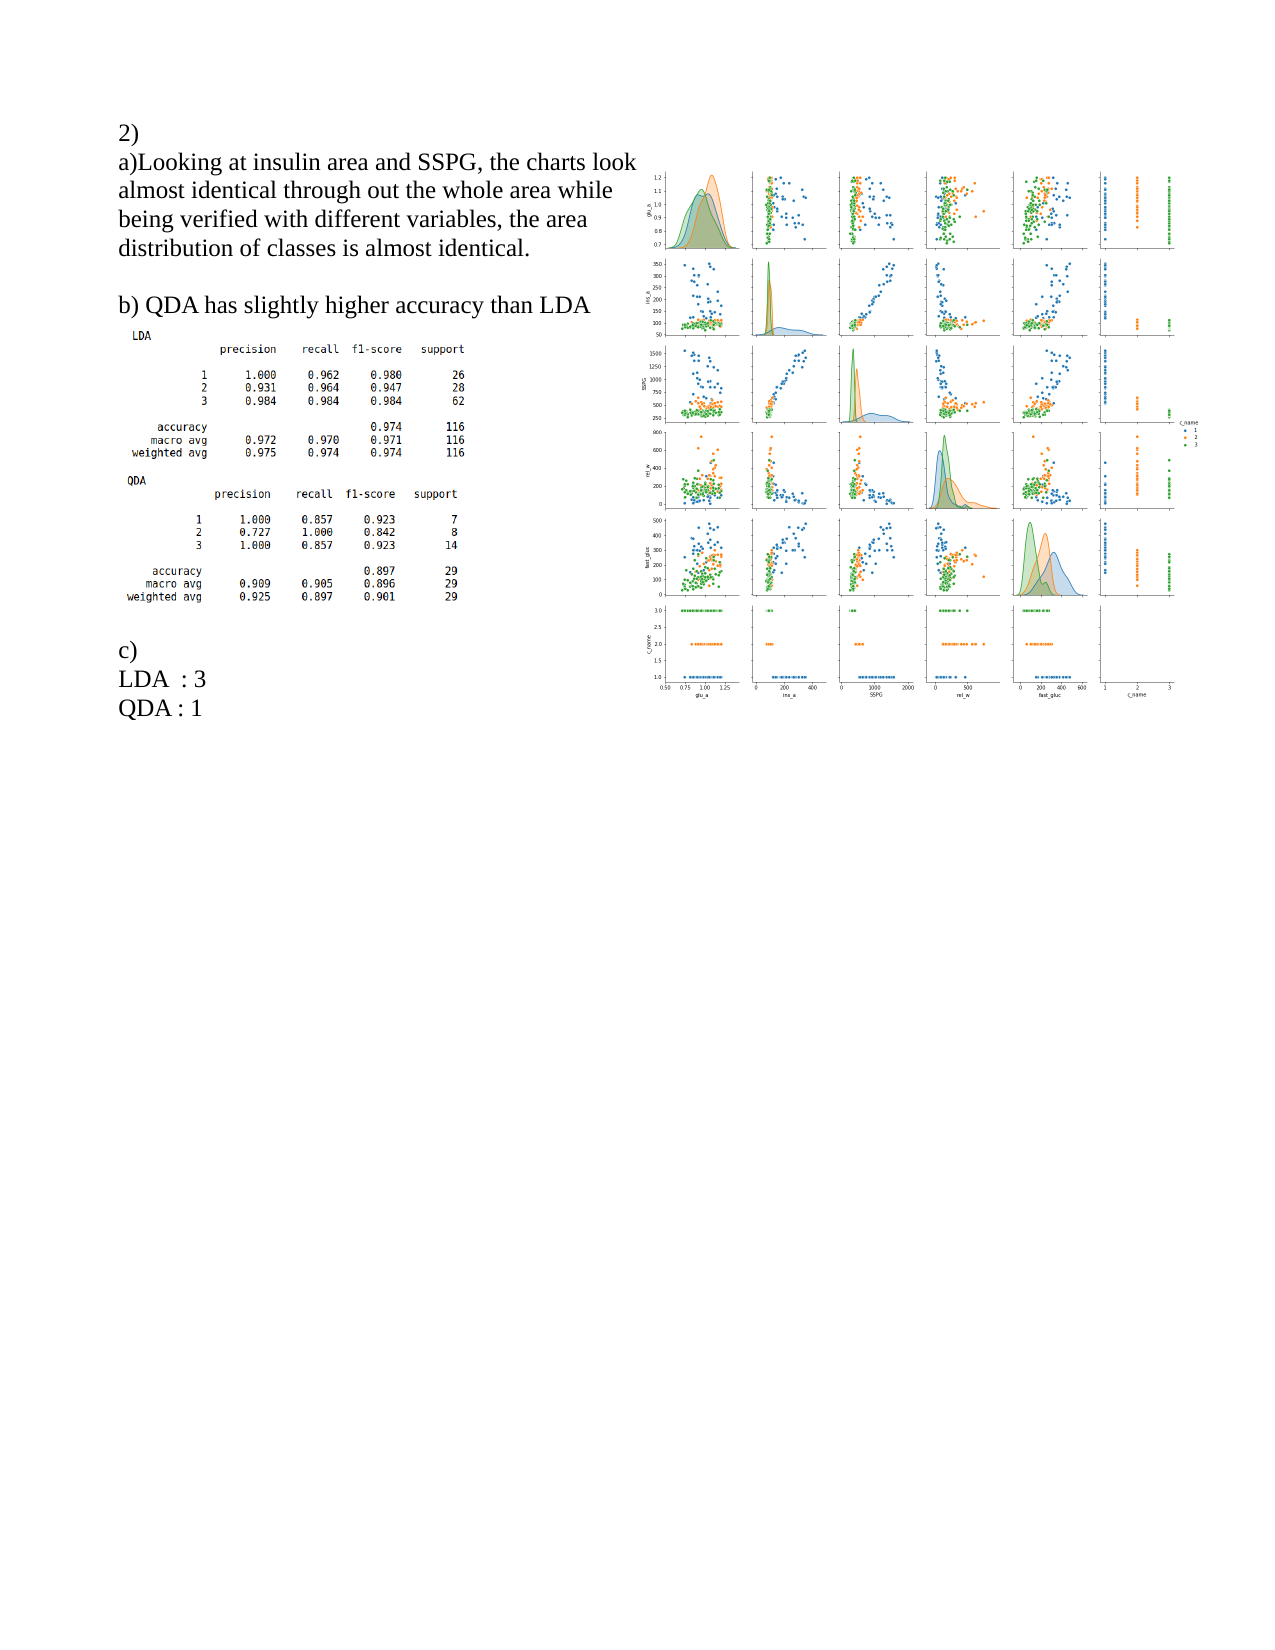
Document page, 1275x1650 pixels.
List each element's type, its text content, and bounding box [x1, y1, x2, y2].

text QDA : 1 [118, 693, 1157, 722]
text 2) [118, 118, 1157, 147]
text LDA : 3 [118, 664, 640, 693]
text b) QDA has slightly higher accuracy than LDA [118, 291, 640, 319]
text c) [118, 636, 640, 664]
picture [640, 165, 1202, 703]
picture [116, 470, 500, 612]
text a)Looking at insulin area and SSPG, the charts look almost identical through out the whole area while being verified with different variables, the area distribution of classes is almost identical. [118, 147, 1157, 262]
picture [117, 327, 481, 464]
